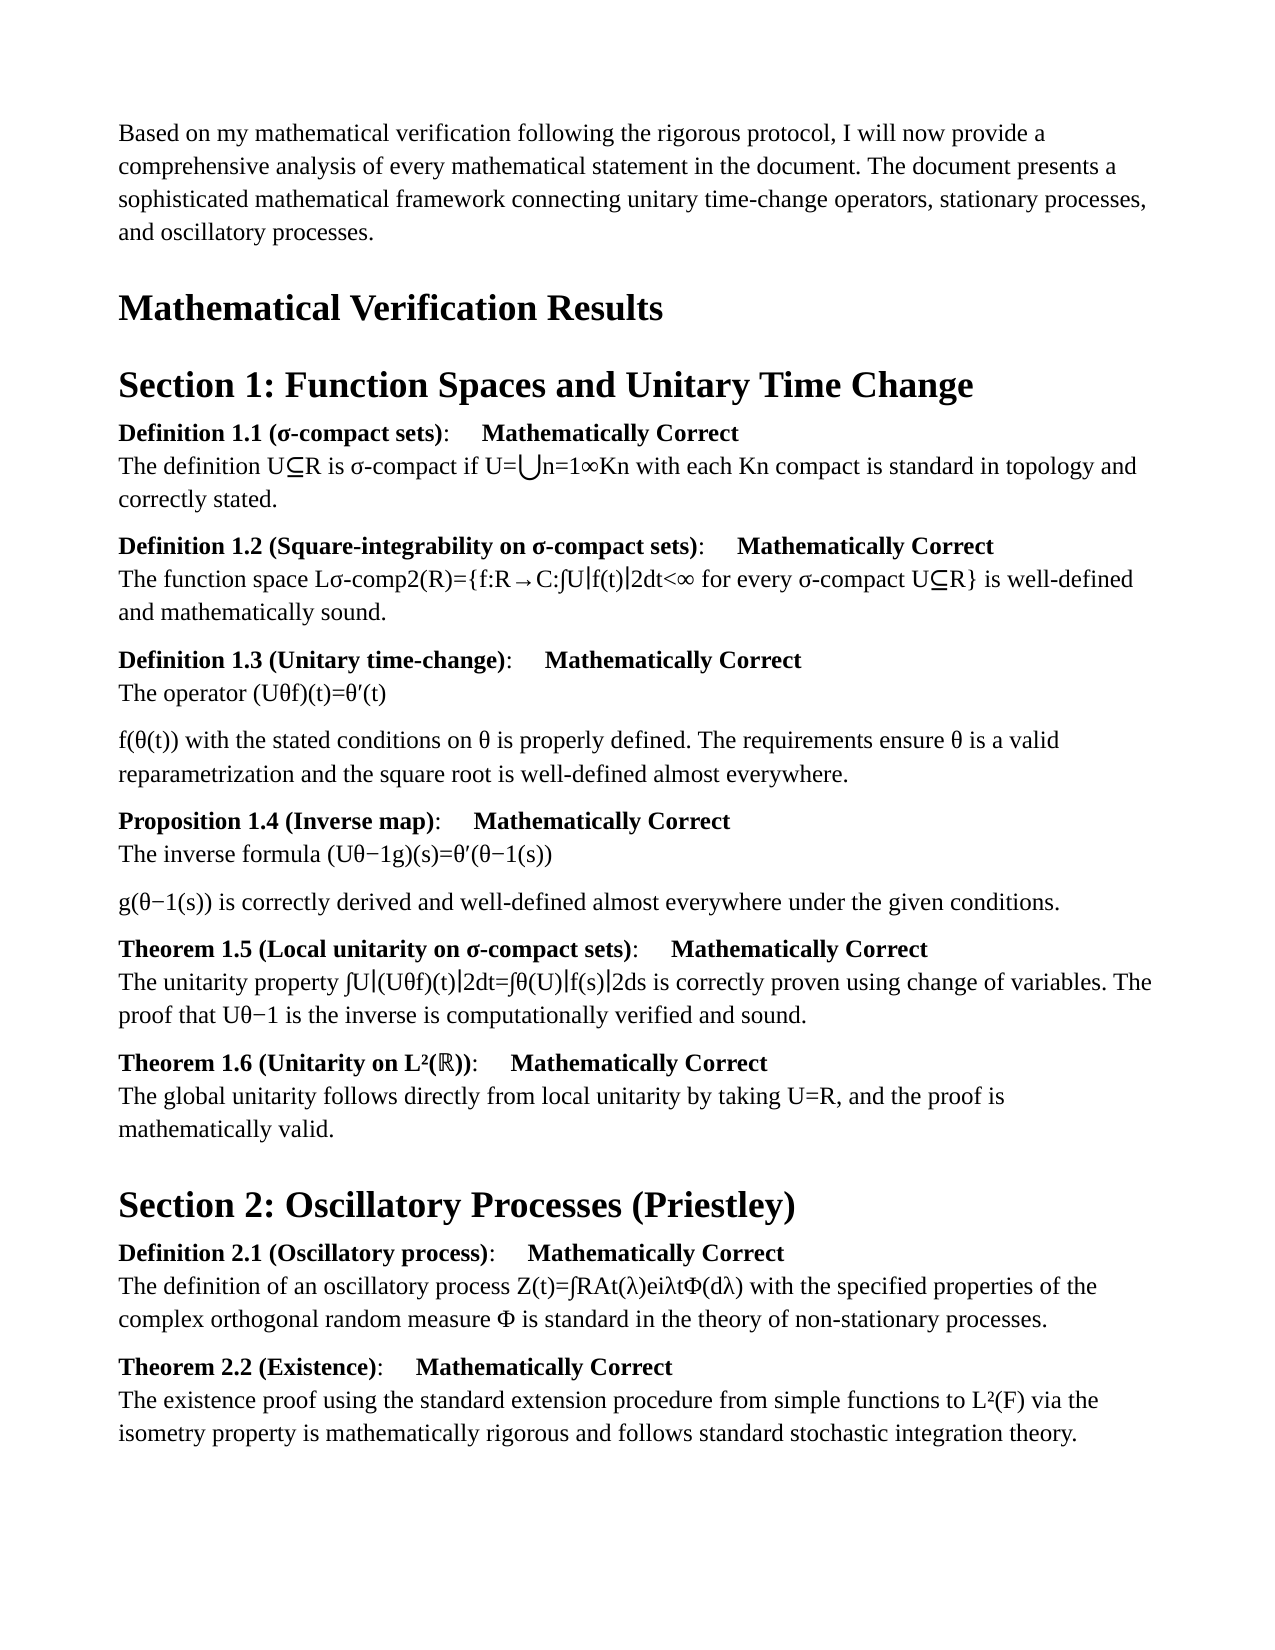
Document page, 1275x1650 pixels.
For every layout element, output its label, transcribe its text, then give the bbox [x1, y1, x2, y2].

text Theorem 1.5 (Local unitarity on σ-compact sets): ✅ Mathematically Correct The unitarity property ∫U∣(Uθf)(t)∣2dt=∫θ(U)∣f(s)∣2ds is correctly proven using change of variables. The proof that Uθ−1 is the inverse is computationally verified and sound. [118, 934, 1157, 1029]
text Definition 1.2 (Square-integrability on σ-compact sets): ✅ Mathematically Correct The function space Lσ-comp2(R)={f:R→C:∫U∣f(t)∣2dt<∞ for every σ-compact U⊆R} is well-defined and mathematically sound. [118, 531, 1157, 626]
text Based on my mathematical verification following the rigorous protocol, I will now provide a comprehensive analysis of every mathematical statement in the document. The document presents a sophisticated mathematical framework connecting unitary time-change operators, stationary processes, and oscillatory processes. [118, 118, 1157, 246]
text Definition 1.1 (σ-compact sets): ✅ Mathematically Correct The definition U⊆R is σ-compact if U=⋃n=1∞Kn with each Kn compact is standard in topology and correctly stated. [118, 418, 1157, 512]
subtitle Section 2: Oscillatory Processes (Priestley) [118, 1183, 1157, 1226]
text f(θ(t)) with the stated conditions on θ is properly defined. The requirements ensure θ is a valid reparametrization and the square root is well-defined almost everywhere. [118, 726, 1157, 787]
subtitle Mathematical Verification Results [118, 286, 1157, 329]
text Theorem 2.2 (Existence): ✅ Mathematically Correct The existence proof using the standard extension procedure from simple functions to L²(F) via the isometry property is mathematically rigorous and follows standard stochastic integration theory. [118, 1352, 1157, 1447]
text Proposition 1.4 (Inverse map): ✅ Mathematically Correct The inverse formula (Uθ−1g)(s)=θ′(θ−1(s)) [118, 806, 1157, 868]
text Theorem 1.6 (Unitarity on L²(ℝ)): ✅ Mathematically Correct The global unitarity follows directly from local unitarity by taking U=R, and the proof is mathematically valid. [118, 1048, 1157, 1143]
text Definition 2.1 (Oscillatory process): ✅ Mathematically Correct The definition of an oscillatory process Z(t)=∫RAt(λ)eiλtΦ(dλ) with the specified properties of the complex orthogonal random measure Φ is standard in the theory of non-stationary processes. [118, 1238, 1157, 1333]
text Definition 1.3 (Unitary time-change): ✅ Mathematically Correct The operator (Uθf)(t)=θ′(t) [118, 645, 1157, 707]
subtitle Section 1: Function Spaces and Unitary Time Change [118, 362, 1157, 405]
text g(θ−1(s)) is correctly derived and well-defined almost everywhere under the given conditions. [118, 887, 1157, 916]
